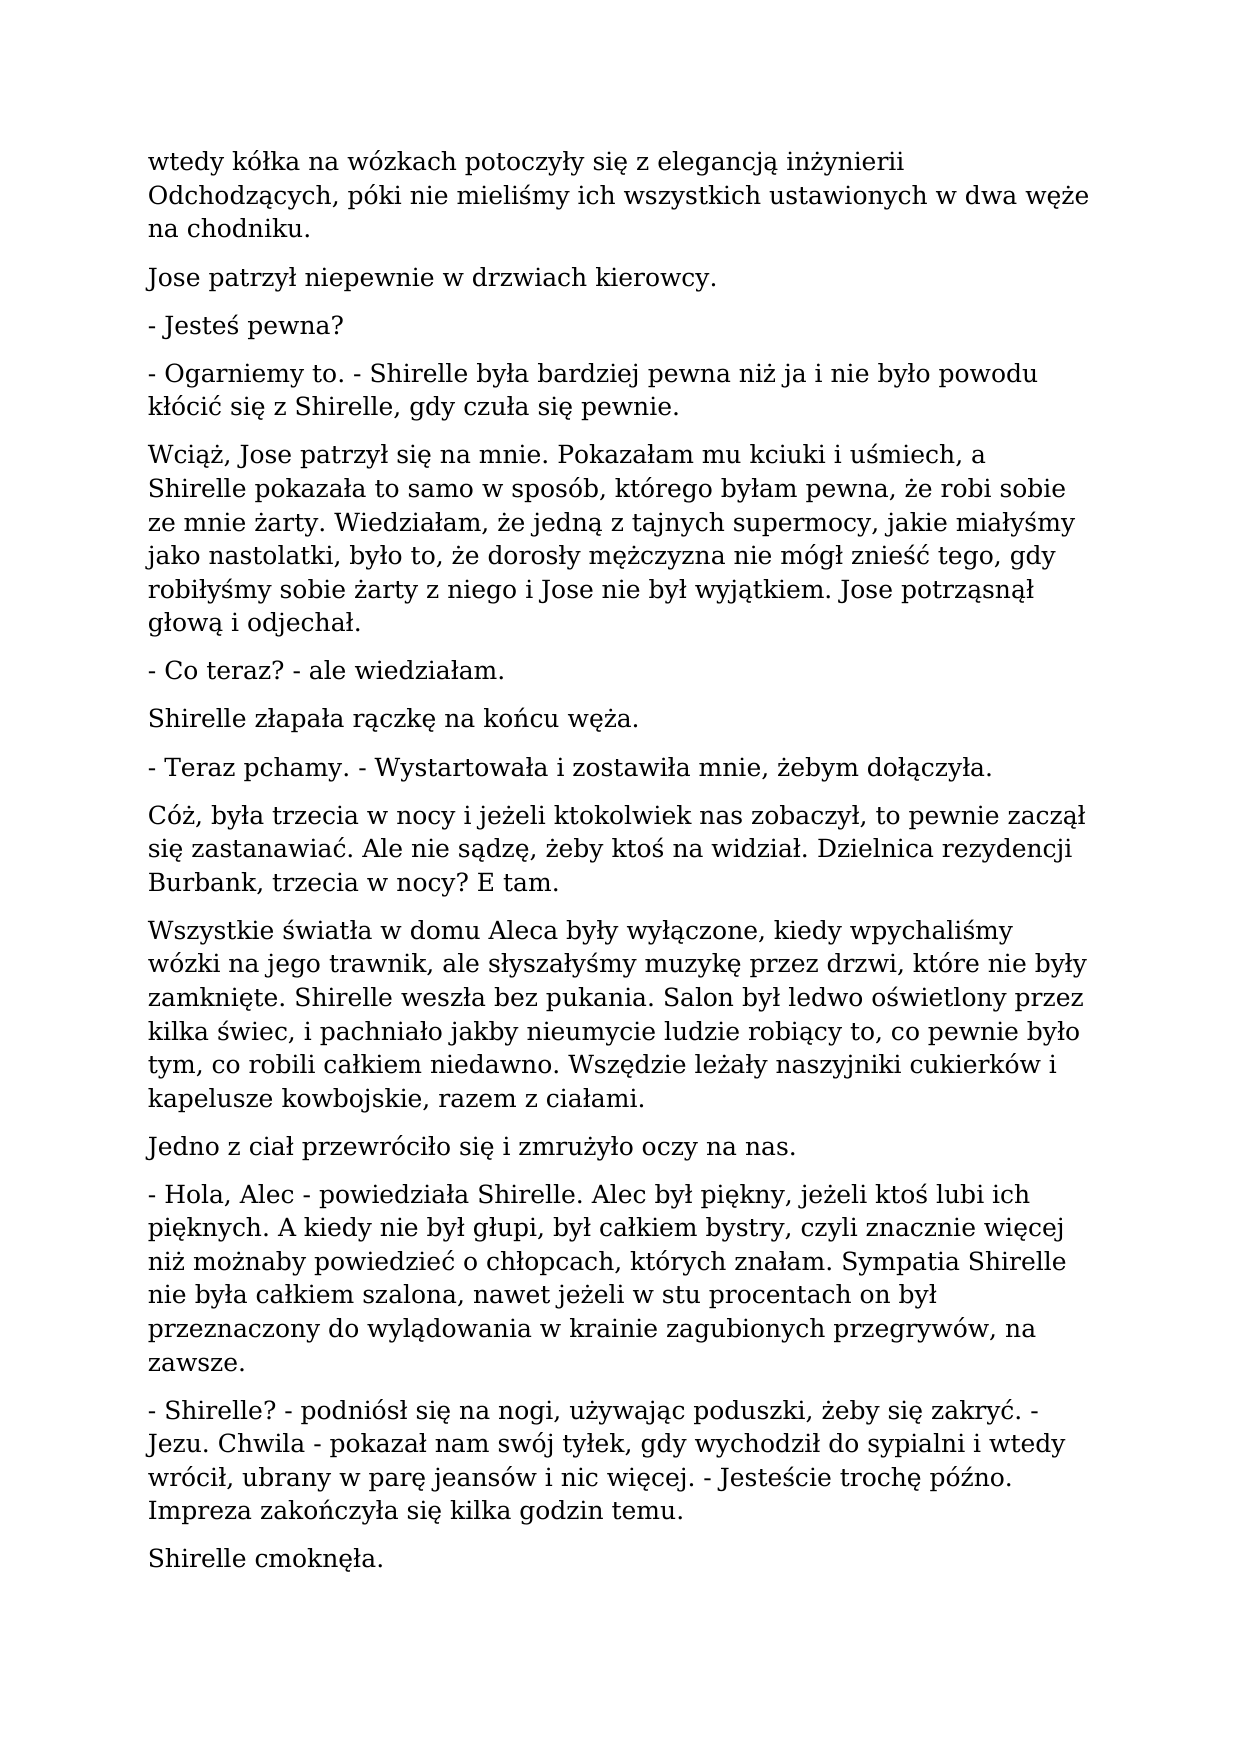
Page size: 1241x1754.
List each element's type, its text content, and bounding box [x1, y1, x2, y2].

text Shirelle złapała rączkę na końcu węża. [148, 705, 1093, 734]
text Jose patrzył niepewnie w drzwiach kierowcy. [148, 263, 1093, 292]
text - Co teraz? - ale wiedziałam. [148, 657, 1093, 686]
text Wszystkie światła w domu Aleca były wyłączone, kiedy wpychaliśmy wózki na jego trawnik, ale słyszałyśmy muzykę przez drzwi, które nie były zamknięte. Shirelle weszła bez pukania. Salon był ledwo oświetlony przez kilka świec, i pachniało jakby nieumycie ludzie robiący to, co pewnie było tym, co robili całkiem niedawno. Wszędzie leżały naszyjniki cukierków i kapelusze kowbojskie, razem z ciałami. [148, 916, 1093, 1113]
text - Ogarniemy to. - Shirelle była bardziej pewna niż ja i nie było powodu kłócić się z Shirelle, gdy czuła się pewnie. [148, 359, 1093, 422]
text - Teraz pchamy. - Wystartowała i zostawiła mnie, żebym dołączyła. [148, 753, 1093, 782]
text wtedy kółka na wózkach potoczyły się z elegancją inżynierii Odchodzących, póki nie mieliśmy ich wszystkich ustawionych w dwa węże na chodniku. [148, 148, 1093, 244]
text Cóż, była trzecia w nocy i jeżeli ktokolwiek nas zobaczył, to pewnie zaczął się zastanawiać. Ale nie sądzę, żeby ktoś na widział. Dzielnica rezydencji Burbank, trzecia w nocy? E tam. [148, 801, 1093, 897]
text Jedno z ciał przewróciło się i zmrużyło oczy na nas. [148, 1132, 1093, 1161]
text - Hola, Alec - powiedziała Shirelle. Alec był piękny, jeżeli ktoś lubi ich pięknych. A kiedy nie był głupi, był całkiem bystry, czyli znacznie więcej niż możnaby powiedzieć o chłopcach, których znałam. Sympatia Shirelle nie była całkiem szalona, nawet jeżeli w stu procentach on był przeznaczony do wylądowania w krainie zagubionych przegrywów, na zawsze. [148, 1180, 1093, 1377]
text - Shirelle? - podniósł się na nogi, używając poduszki, żeby się zakryć. - Jezu. Chwila - pokazał nam swój tyłek, gdy wychodził do sypialni i wtedy wrócił, ubrany w parę jeansów i nic więcej. - Jesteście trochę późno. Impreza zakończyła się kilka godzin temu. [148, 1396, 1093, 1526]
text Shirelle cmoknęła. [148, 1545, 1093, 1574]
text Wciąż, Jose patrzył się na mnie. Pokazałam mu kciuki i uśmiech, a Shirelle pokazała to samo w sposób, którego byłam pewna, że robi sobie ze mnie żarty. Wiedziałam, że jedną z tajnych supermocy, jakie miałyśmy jako nastolatki, było to, że dorosły mężczyzna nie mógł znieść tego, gdy robiłyśmy sobie żarty z niego i Jose nie był wyjątkiem. Jose potrząsnął głową i odjechał. [148, 441, 1093, 638]
text - Jesteś pewna? [148, 311, 1093, 340]
